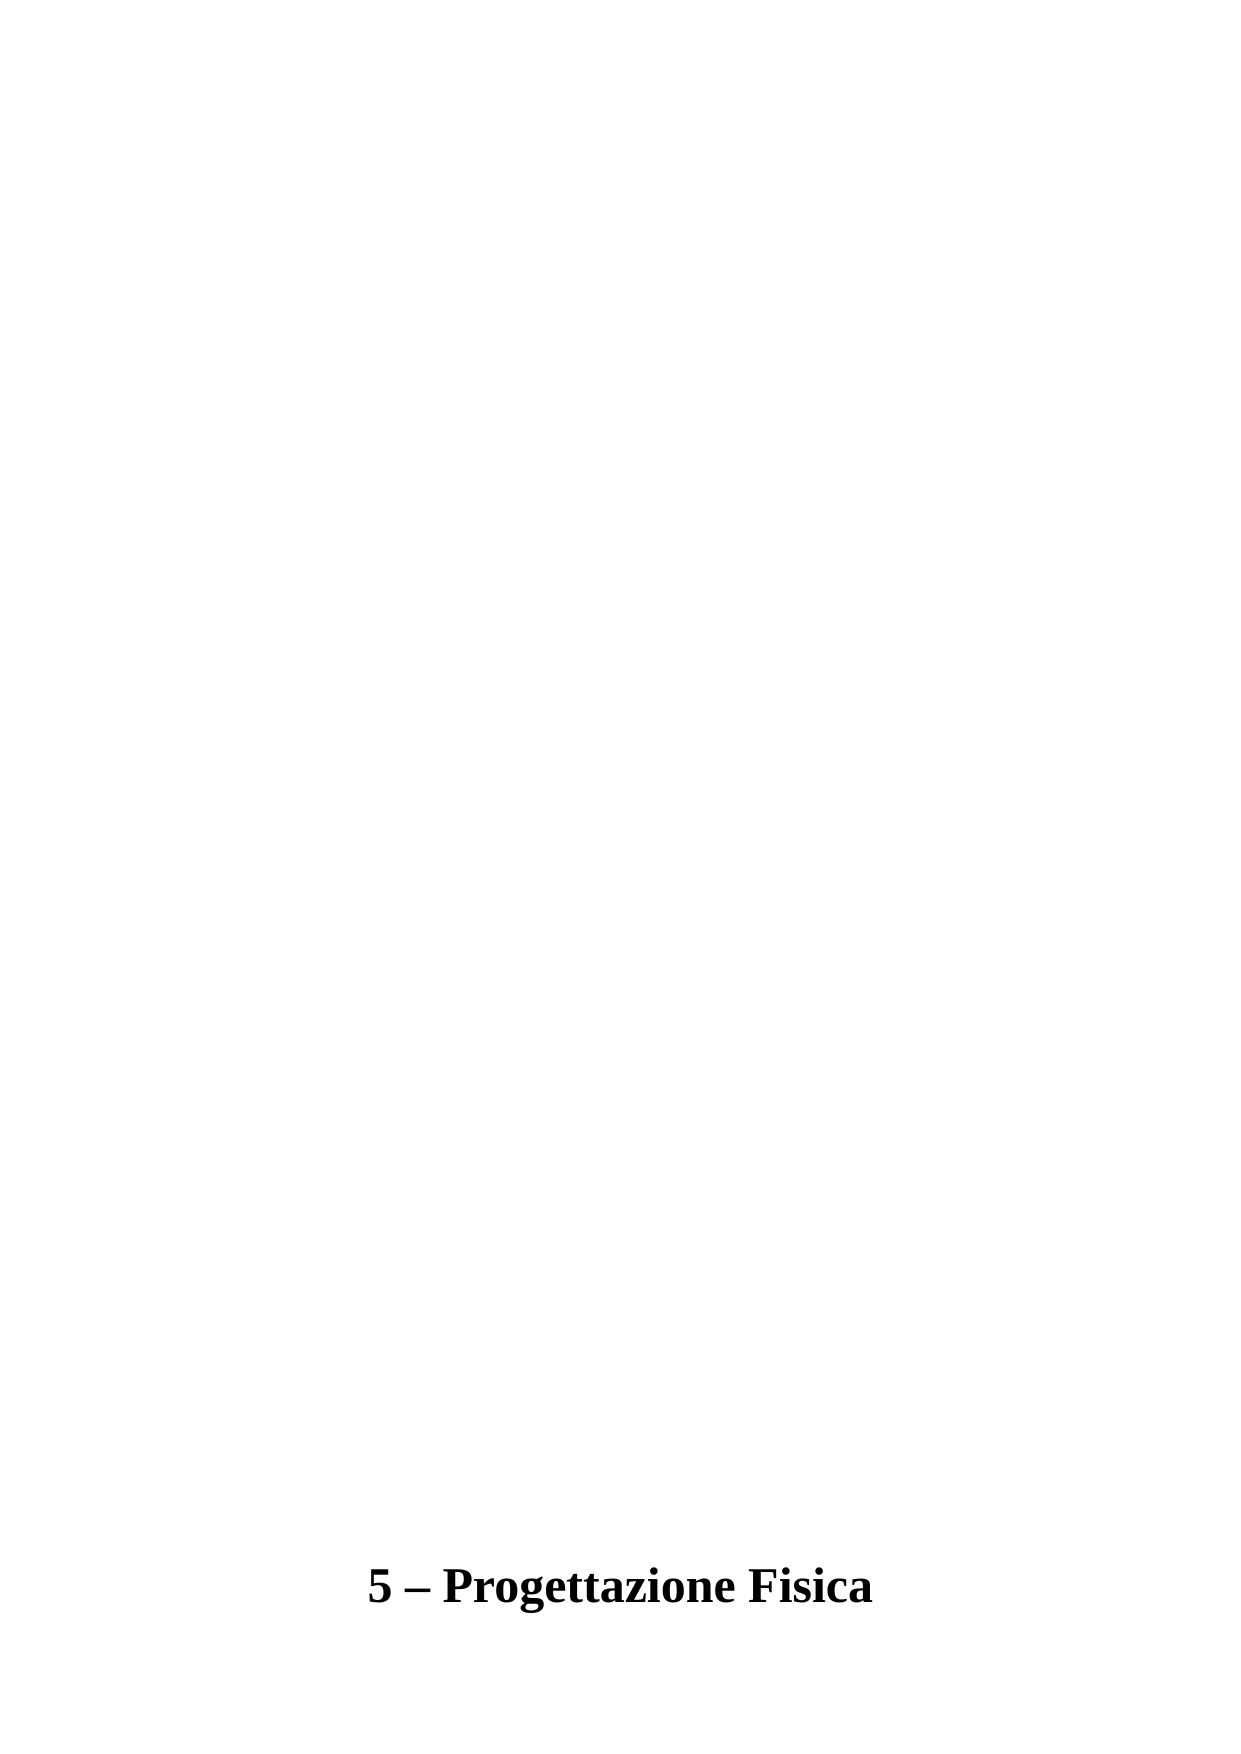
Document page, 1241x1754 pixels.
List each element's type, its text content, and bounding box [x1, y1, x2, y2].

text 5 – Progettazione Fisica [118, 1556, 1122, 1613]
